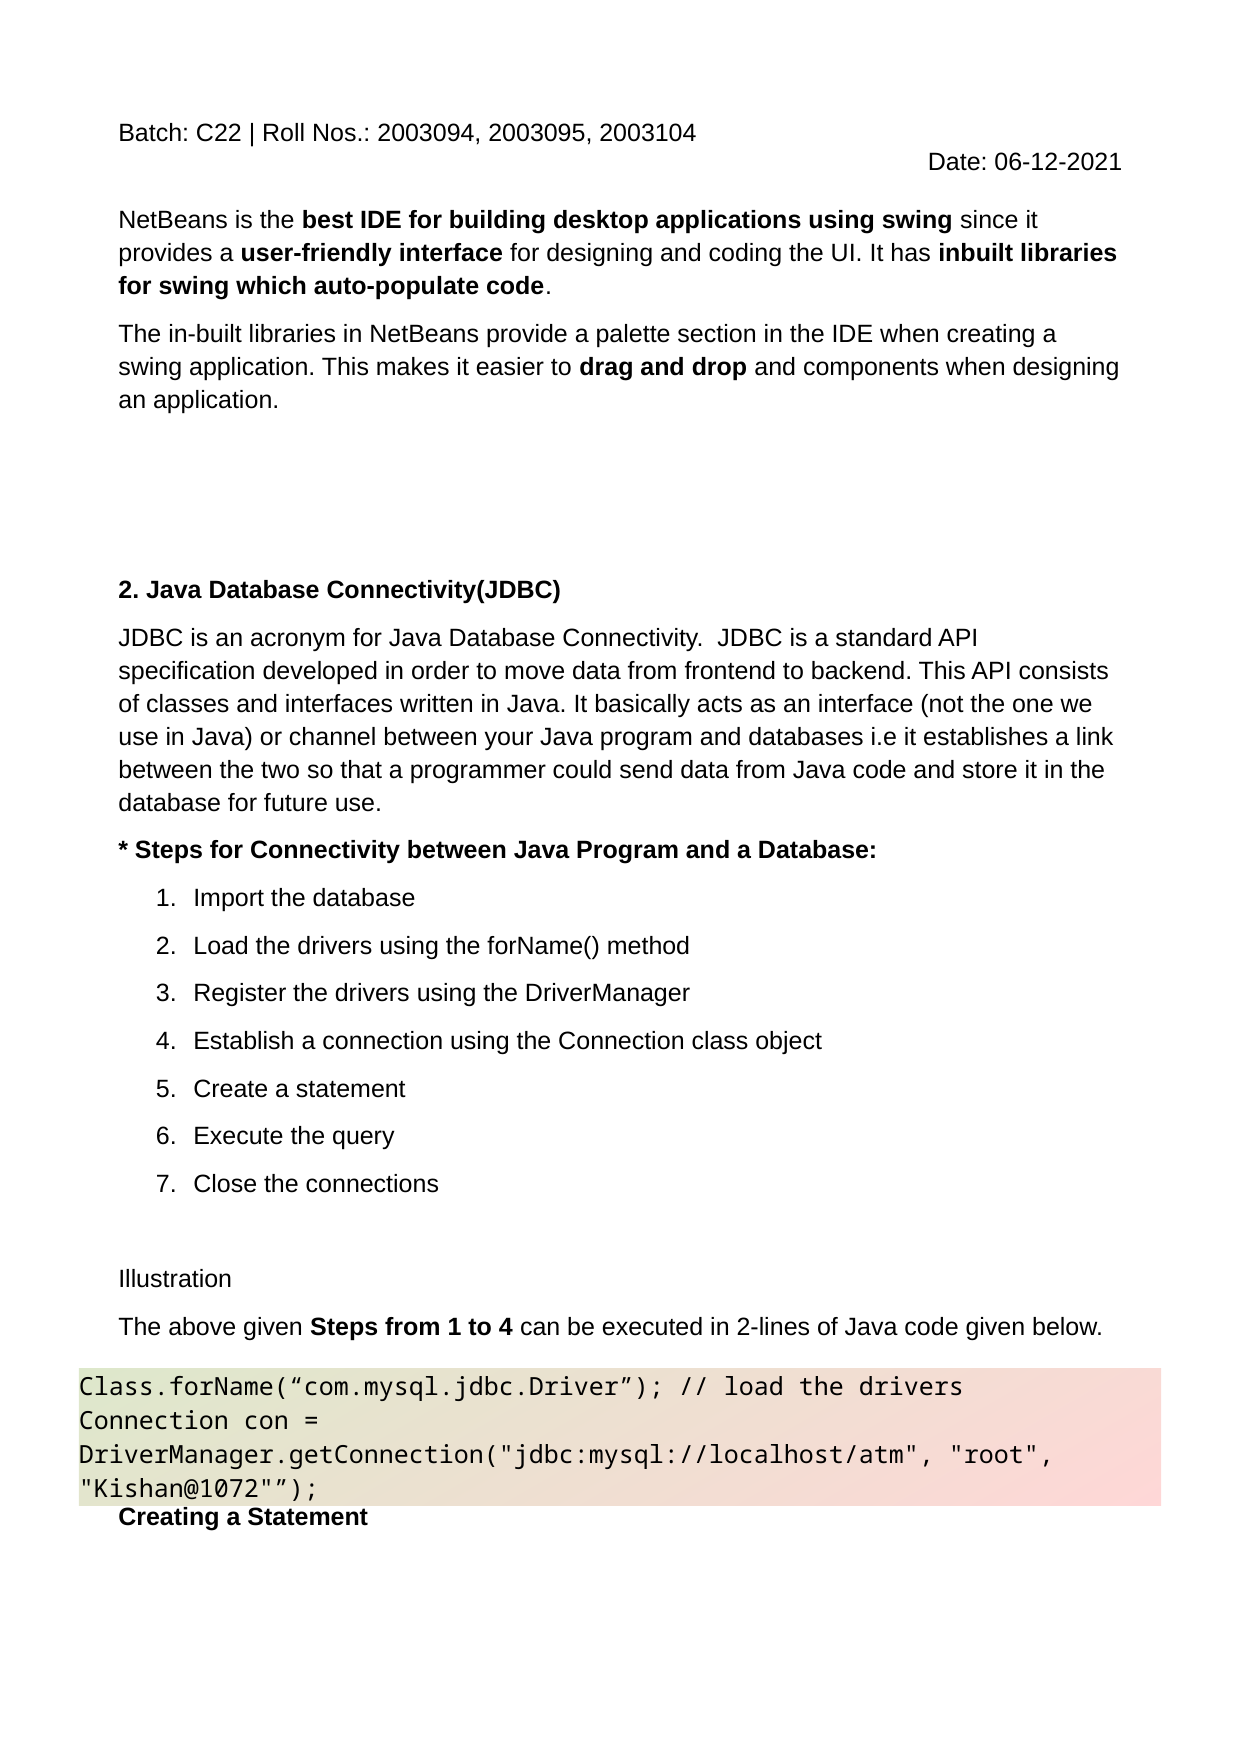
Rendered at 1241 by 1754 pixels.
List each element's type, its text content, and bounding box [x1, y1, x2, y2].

text Illustration [118, 1264, 1122, 1293]
text Creating a Statement [118, 1506, 1122, 1531]
text The in-built libraries in NetBeans provide a palette section in the IDE when creating a swing application. This makes it easier to drag and drop and components when designing an application. [118, 319, 1122, 413]
list Close the connections [156, 1169, 1122, 1197]
list Load the drivers using the forName() method [156, 931, 1122, 959]
list Establish a connection using the Connection class object [156, 1026, 1122, 1055]
text The above given Steps from 1 to 4 can be executed in 2-lines of Java code given below. [118, 1312, 1122, 1340]
text * Steps for Connectivity between Java Program and a Database: [118, 836, 1122, 864]
text 2. Java Database Connectivity(JDBC) [118, 575, 1122, 604]
list Register the drivers using the DriverManager [156, 978, 1122, 1007]
list Import the database [156, 883, 1122, 912]
list Create a statement [156, 1073, 1122, 1102]
text JDBC is an acronym for Java Database Connectivity. JDBC is a standard API specification developed in order to move data from frontend to backend. This API consists of classes and interfaces written in Java. It basically acts as an interface (not the one we use in Java) or channel between your Java program and databases i.e it establishes a link between the two so that a programmer could send data from Java code and store it in the database for future use. [118, 623, 1122, 817]
list Execute the query [156, 1121, 1122, 1150]
text NetBeans is the best IDE for building desktop applications using swing since it provides a user-friendly interface for designing and coding the UI. It has inbuilt libraries for swing which auto-populate code. [118, 205, 1122, 300]
